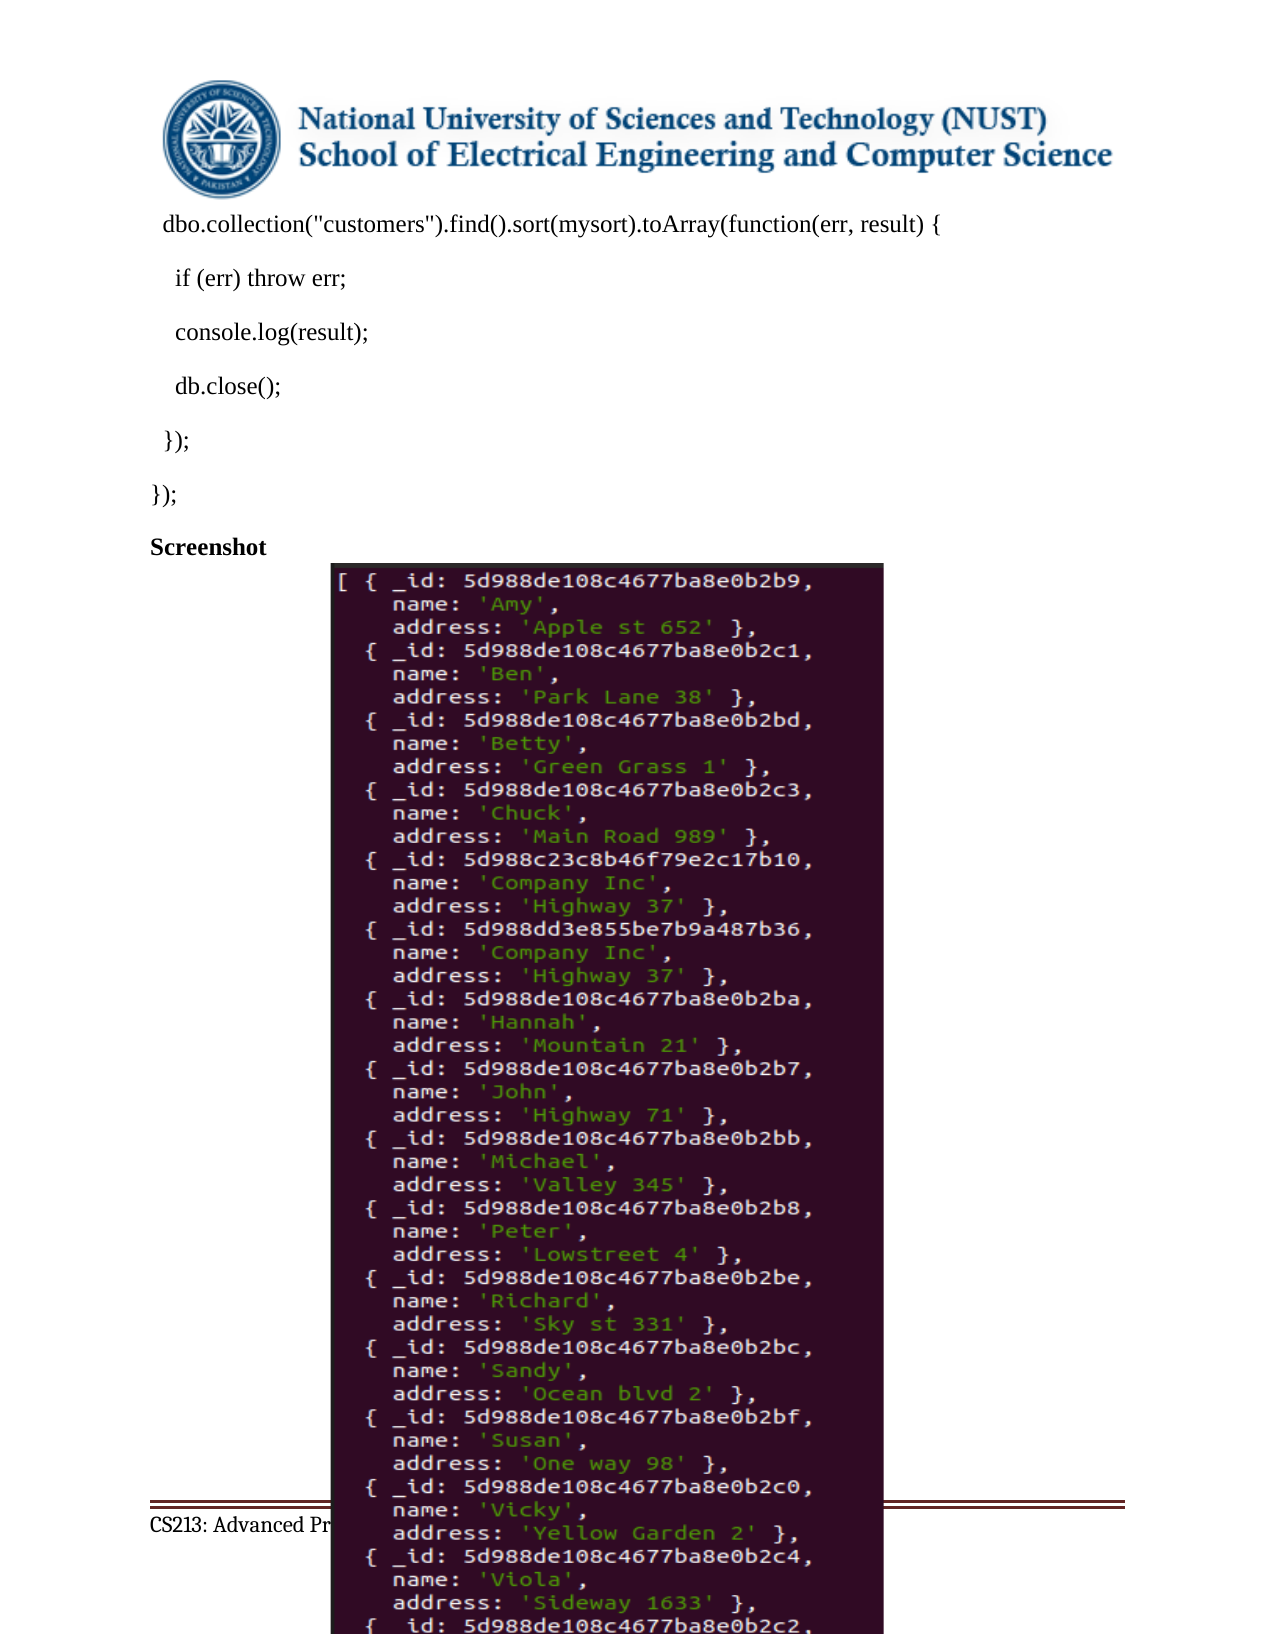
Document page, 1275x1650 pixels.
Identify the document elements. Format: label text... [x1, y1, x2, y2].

list db.close(); [150, 371, 1125, 400]
list }); [150, 479, 1125, 507]
list dbo.collection("customers").find().sort(mysort).toArray(function(err, result) { [150, 210, 1125, 238]
list Screenshot [150, 532, 1125, 561]
list console.log(result); [150, 317, 1125, 346]
list }); [150, 425, 1125, 453]
list if (err) throw err; [150, 263, 1125, 292]
